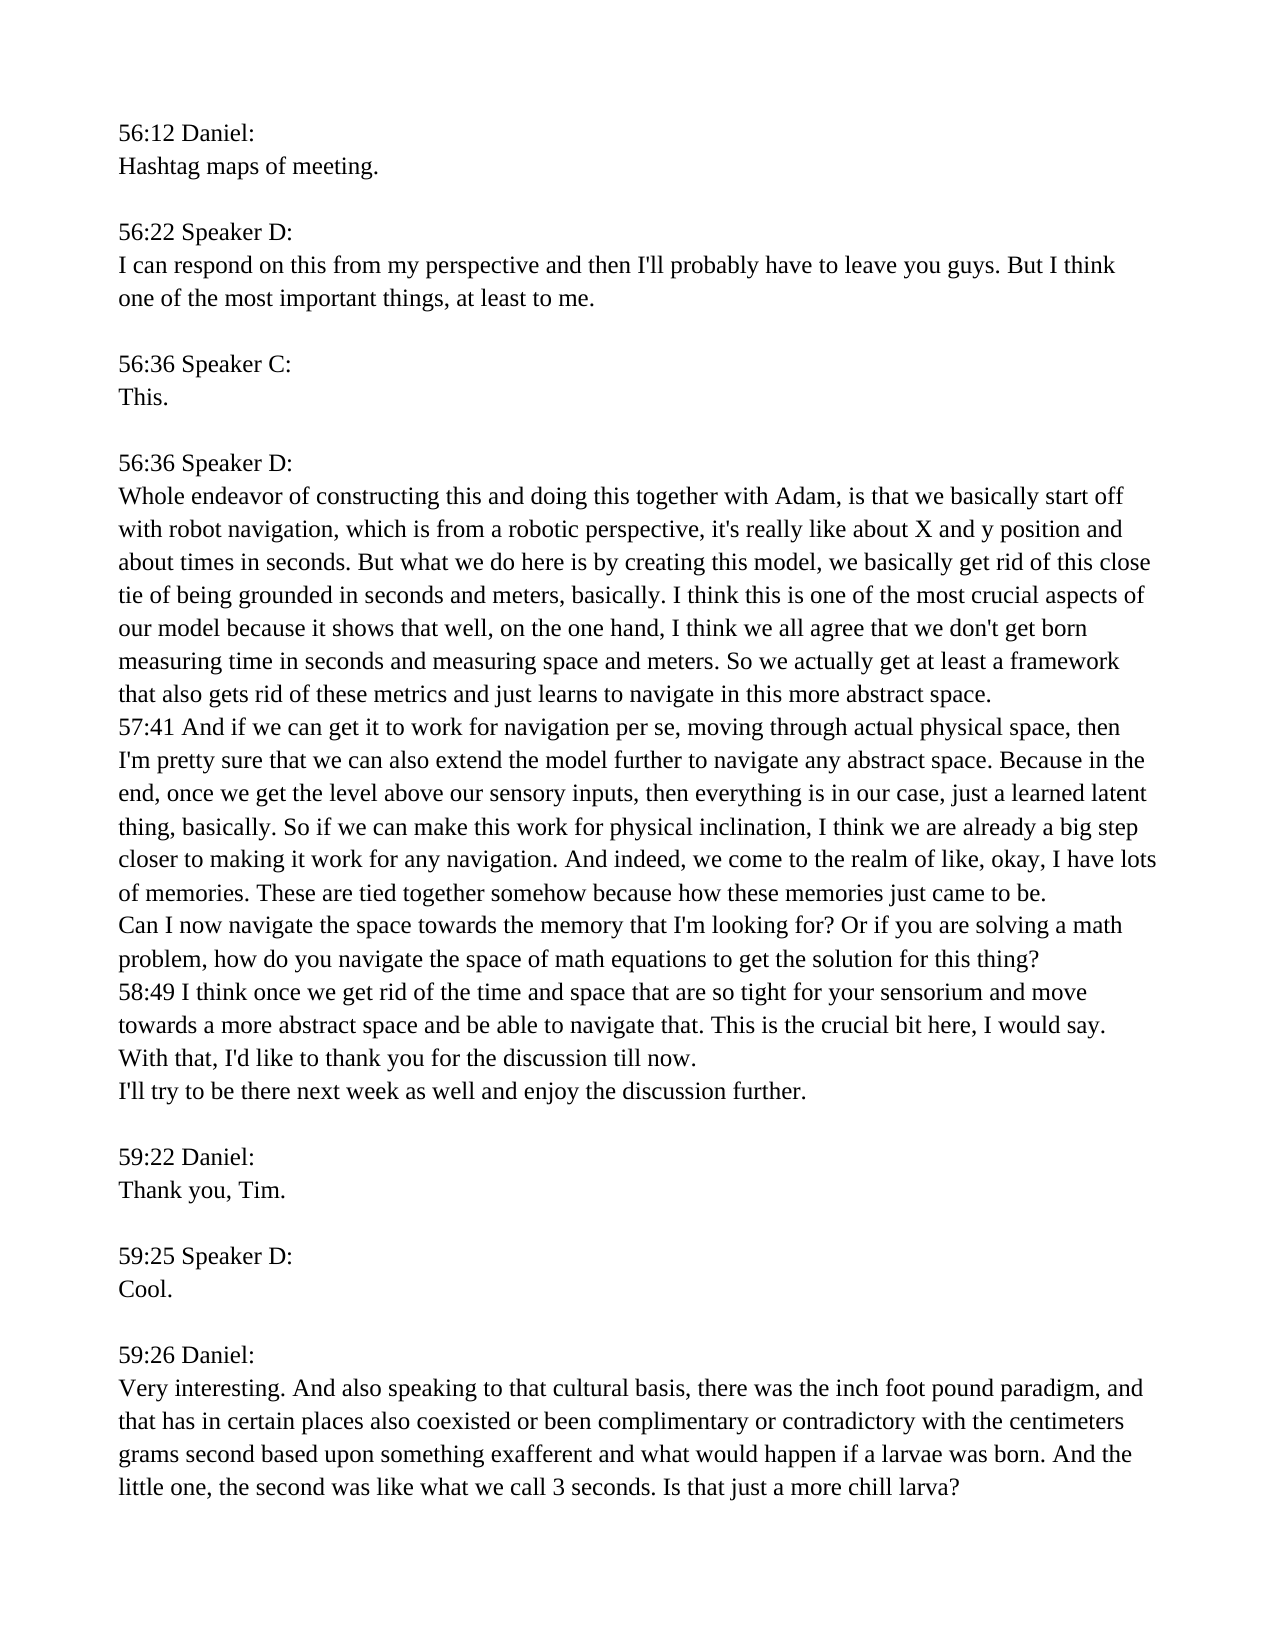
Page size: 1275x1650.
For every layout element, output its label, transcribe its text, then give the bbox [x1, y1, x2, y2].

text I can respond on this from my perspective and then I'll probably have to leave you guys. But I think one of the most important things, at least to me. [118, 250, 1157, 312]
text 56:12 Daniel: [118, 118, 1157, 147]
text Very interesting. And also speaking to that cultural basis, there was the inch foot pound paradigm, and that has in certain places also coexisted or been complimentary or contradictory with the centimeters grams second based upon something exafferent and what would happen if a larvae was born. And the little one, the second was like what we call 3 seconds. Is that just a more chill larva? [118, 1373, 1157, 1501]
text 59:26 Daniel: [118, 1340, 1157, 1369]
text 56:36 Speaker C: [118, 349, 1157, 378]
text 59:22 Daniel: [118, 1142, 1157, 1171]
text This. [118, 382, 1157, 411]
text Hashtag maps of meeting. [118, 151, 1157, 180]
text I'll try to be there next week as well and enjoy the discussion further. [118, 1076, 1157, 1104]
text 56:36 Speaker D: [118, 448, 1157, 477]
text Whole endeavor of constructing this and doing this together with Adam, is that we basically start off with robot navigation, which is from a robotic perspective, it's really like about X and y position and about times in seconds. But what we do here is by creating this model, we basically get rid of this close tie of being grounded in seconds and meters, basically. I think this is one of the most crucial aspects of our model because it shows that well, on the one hand, I think we all agree that we don't get born measuring time in seconds and measuring space and meters. So we actually get at least a framework that also gets rid of these metrics and just learns to navigate in this more abstract space. [118, 481, 1157, 708]
text Cool. [118, 1274, 1157, 1303]
text 59:25 Speaker D: [118, 1241, 1157, 1269]
text Thank you, Tim. [118, 1175, 1157, 1203]
text 56:22 Speaker D: [118, 217, 1157, 246]
text 57:41 And if we can get it to work for navigation per se, moving through actual physical space, then I'm pretty sure that we can also extend the model further to navigate any abstract space. Because in the end, once we get the level above our sensory inputs, then everything is in our case, just a learned latent thing, basically. So if we can make this work for physical inclination, I think we are already a big step closer to making it work for any navigation. And indeed, we come to the realm of like, okay, I have lots of memories. These are tied together somehow because how these memories just came to be. [118, 712, 1157, 906]
text Can I now navigate the space towards the memory that I'm looking for? Or if you are solving a math problem, how do you navigate the space of math equations to get the solution for this thing? [118, 911, 1157, 972]
text 58:49 I think once we get rid of the time and space that are so tight for your sensorium and move towards a more abstract space and be able to navigate that. This is the crucial bit here, I would say. With that, I'd like to thank you for the discussion till now. [118, 977, 1157, 1071]
